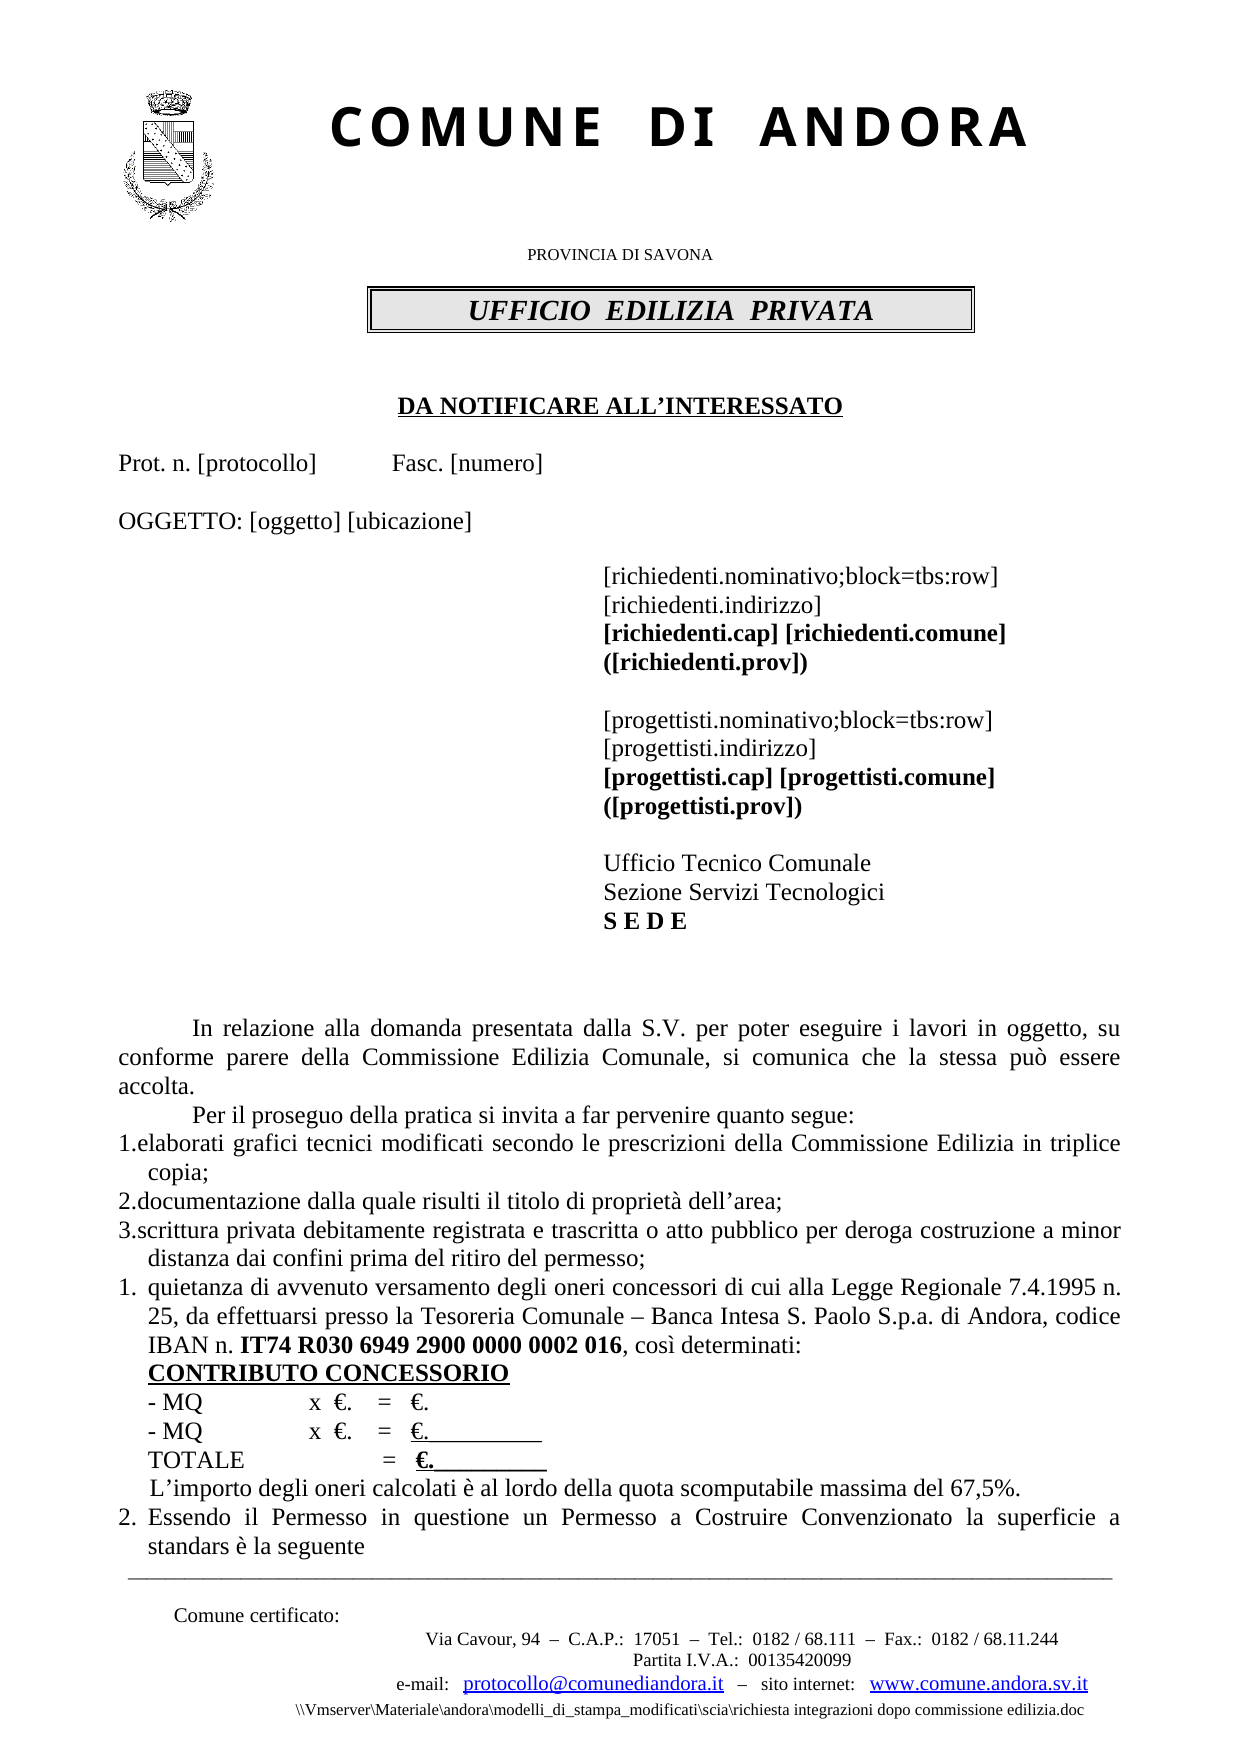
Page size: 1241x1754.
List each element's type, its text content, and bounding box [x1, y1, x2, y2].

text Prot. n. [protocollo] Fasc. [numero] [118, 448, 1122, 477]
table_cell [118, 849, 383, 935]
table_header [118, 561, 383, 705]
text - MQ x €. = €._________ [148, 1416, 1122, 1445]
table_cell [progettisti.nominativo;block=tbs:row] [progettisti.indirizzo] [progettisti.cap] [progettisti.comune] ([progettisti.prov]) [596, 705, 1122, 848]
table_cell [383, 849, 596, 935]
text PROVINCIA DI SAVONA [118, 244, 1122, 263]
table_header [richiedenti.nominativo;block=tbs:row] [richiedenti.indirizzo] [richiedenti.cap] [richiedenti.comune] ([richiedenti.prov]) [596, 561, 1122, 705]
table_cell [383, 705, 596, 848]
text In relazione alla domanda presentata dalla S.V. per poter eseguire i lavori in oggetto, su conforme parere della Commissione Edilizia Comunale, si comunica che la stessa può essere accolta. [118, 1013, 1122, 1100]
table_cell Ufficio Tecnico Comunale Sezione Servizi Tecnologici S E D E [596, 849, 1122, 935]
text Per il proseguo della pratica si invita a far pervenire quanto segue: [118, 1100, 1122, 1128]
table_header [383, 561, 596, 705]
text COMUNE DI ANDORA [219, 89, 1122, 225]
table_cell [118, 705, 383, 848]
text OGGETTO: [oggetto] [ubicazione] [118, 506, 1122, 535]
list quietanza di avvenuto versamento degli oneri concessori di cui alla Legge Regionale 7.4.1995 n. 25, da effettuarsi presso la Tesoreria Comunale – Banca Intesa S. Paolo S.p.a. di Andora, codice IBAN n. IT74 R030 6949 2900 0000 0002 016, così determinati: [118, 1272, 1122, 1358]
text L’importo degli oneri calcolati è al lordo della quota scomputabile massima del 67,5%. [118, 1473, 1122, 1502]
picture [118, 88, 219, 225]
list Essendo il Permesso in questione un Permesso a Costruire Convenzionato la superficie a standars è la seguente [118, 1502, 1122, 1560]
text TOTALE = €._________ [148, 1445, 1122, 1473]
list scrittura privata debitamente registrata e trascritta o atto pubblico per deroga costruzione a minor distanza dai confini prima del ritiro del permesso; [118, 1215, 1122, 1272]
text - MQ x €. = €. [148, 1387, 1122, 1416]
text UFFICIO EDILIZIA PRIVATA [373, 293, 969, 327]
list documentazione dalla quale risulti il titolo di proprietà dell’area; [118, 1186, 1122, 1215]
text CONTRIBUTO CONCESSORIO [148, 1358, 1122, 1387]
list elaborati grafici tecnici modificati secondo le prescrizioni della Commissione Edilizia in triplice copia; [118, 1128, 1122, 1186]
text DA NOTIFICARE ALL’INTERESSATO [118, 391, 1122, 420]
